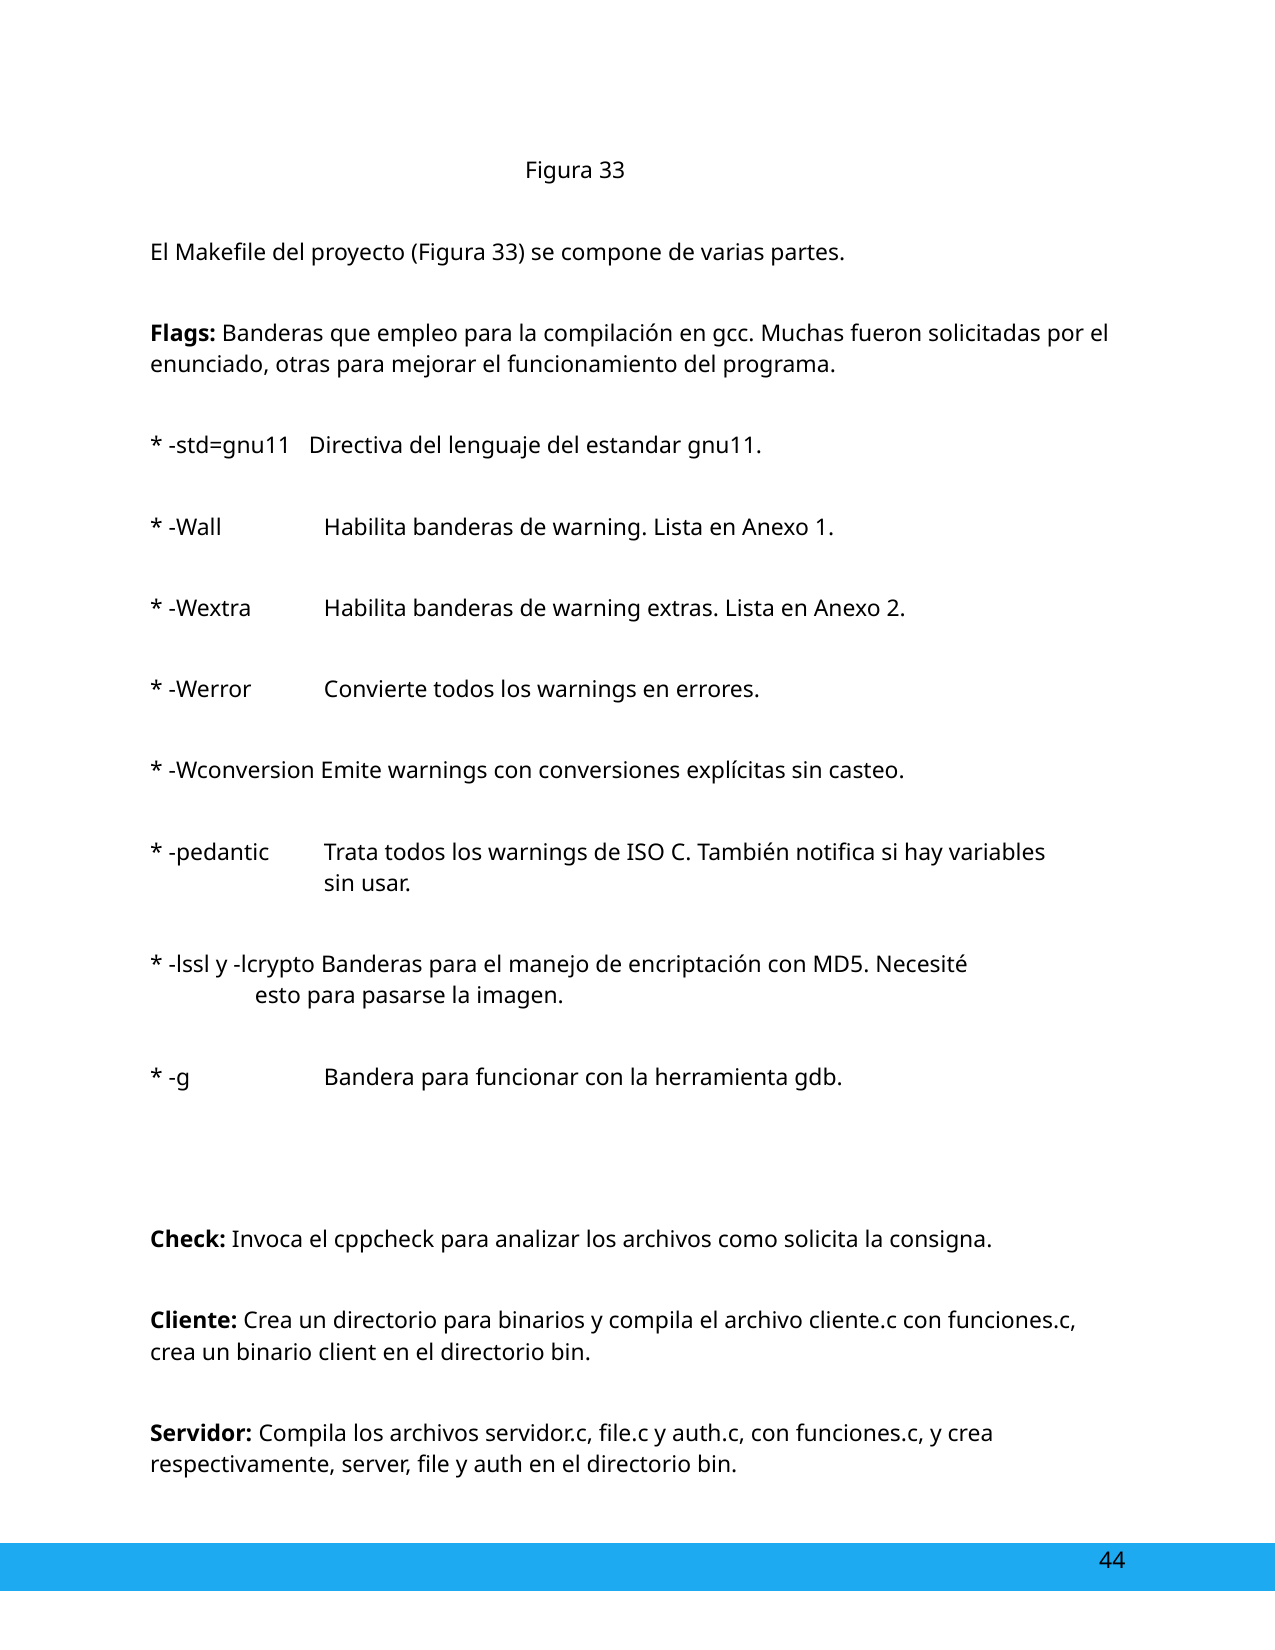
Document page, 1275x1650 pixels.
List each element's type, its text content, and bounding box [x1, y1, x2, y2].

text * -std=gnu11 Directiva del lenguaje del estandar gnu11. [150, 429, 1125, 461]
picture [0, 1543, 1275, 1591]
text Flags: Banderas que empleo para la compilación en gcc. Muchas fueron solicitadas por el enunciado, otras para mejorar el funcionamiento del programa. [150, 317, 1125, 379]
text Cliente: Crea un directorio para binarios y compila el archivo cliente.c con funciones.c, crea un binario client en el directorio bin. [150, 1304, 1125, 1367]
text * -Wextra Habilita banderas de warning extras. Lista en Anexo 2. [150, 592, 1125, 623]
text * -Wconversion Emite warnings con conversiones explícitas sin casteo. [150, 754, 1125, 786]
text Servidor: Compila los archivos servidor.c, file.c y auth.c, con funciones.c, y crea respectivamente, server, file y auth en el directorio bin. [150, 1417, 1125, 1479]
text Check: Invoca el cppcheck para analizar los archivos como solicita la consigna. [150, 1223, 1125, 1254]
text * -lssl y -lcrypto Banderas para el manejo de encriptación con MD5. Necesité esto para pasarse la imagen. [150, 948, 1125, 1011]
text * -Werror Convierte todos los warnings en errores. [150, 673, 1125, 704]
text El Makefile del proyecto (Figura 33) se compone de varias partes. [150, 236, 1125, 267]
text * -g Bandera para funcionar con la herramienta gdb. [150, 1061, 1125, 1092]
text Figura 33 [150, 154, 1125, 186]
text * -pedantic Trata todos los warnings de ISO C. También notifica si hay variables sin usar. [150, 836, 1125, 898]
text * -Wall Habilita banderas de warning. Lista en Anexo 1. [150, 511, 1125, 542]
